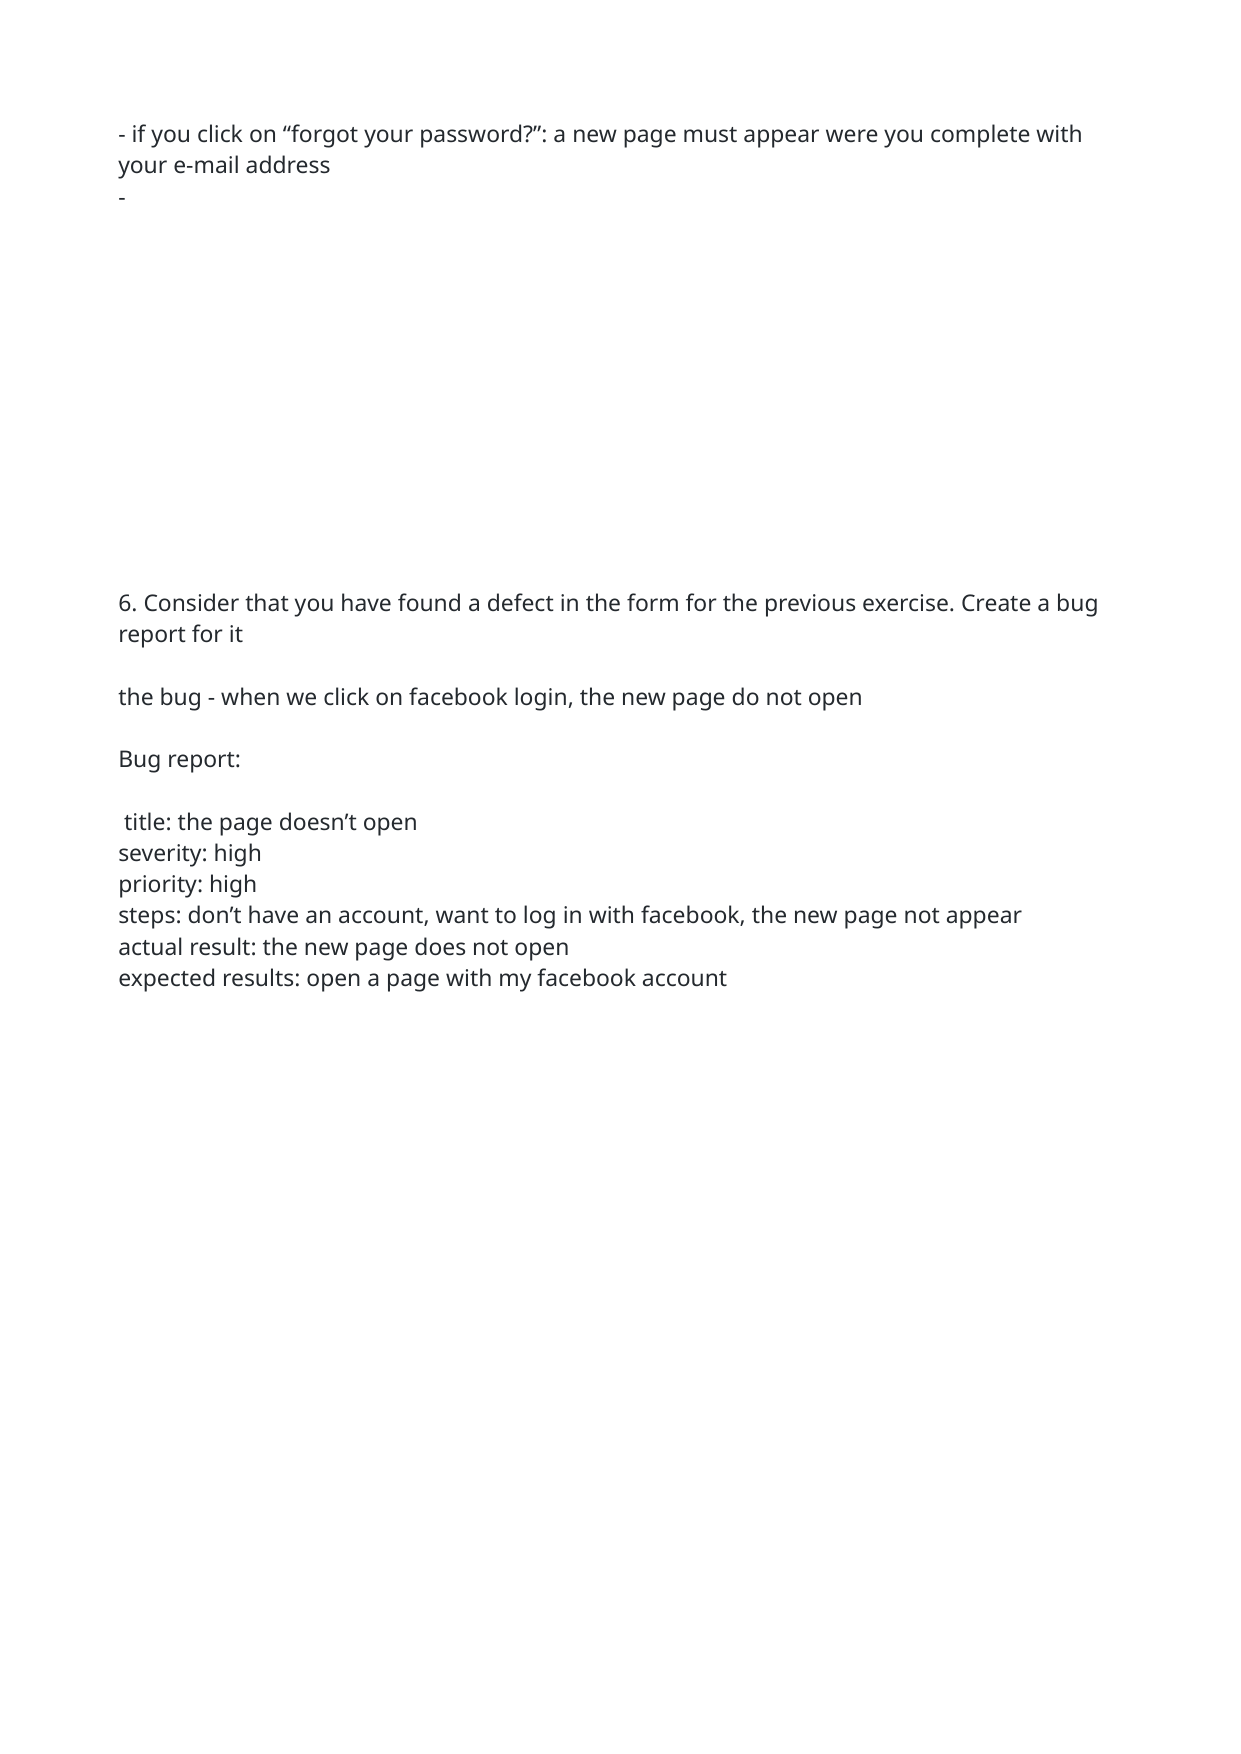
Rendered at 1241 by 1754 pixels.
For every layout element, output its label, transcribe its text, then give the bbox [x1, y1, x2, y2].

text Bug report: [118, 743, 1122, 774]
text priority: high [118, 868, 1122, 899]
text steps: don’t have an account, want to log in with facebook, the new page not appear [118, 899, 1122, 931]
text title: the page doesn’t open [118, 806, 1122, 837]
text actual result: the new page does not open [118, 931, 1122, 962]
text the bug - when we click on facebook login, the new page do not open [118, 681, 1122, 712]
text - if you click on “forgot your password?”: a new page must appear were you complete with your e-mail address [118, 118, 1122, 181]
text - [118, 181, 1122, 212]
text expected results: open a page with my facebook account [118, 962, 1122, 993]
text severity: high [118, 837, 1122, 868]
text 6. Consider that you have found a defect in the form for the previous exercise. Create a bug report for it [118, 587, 1122, 649]
